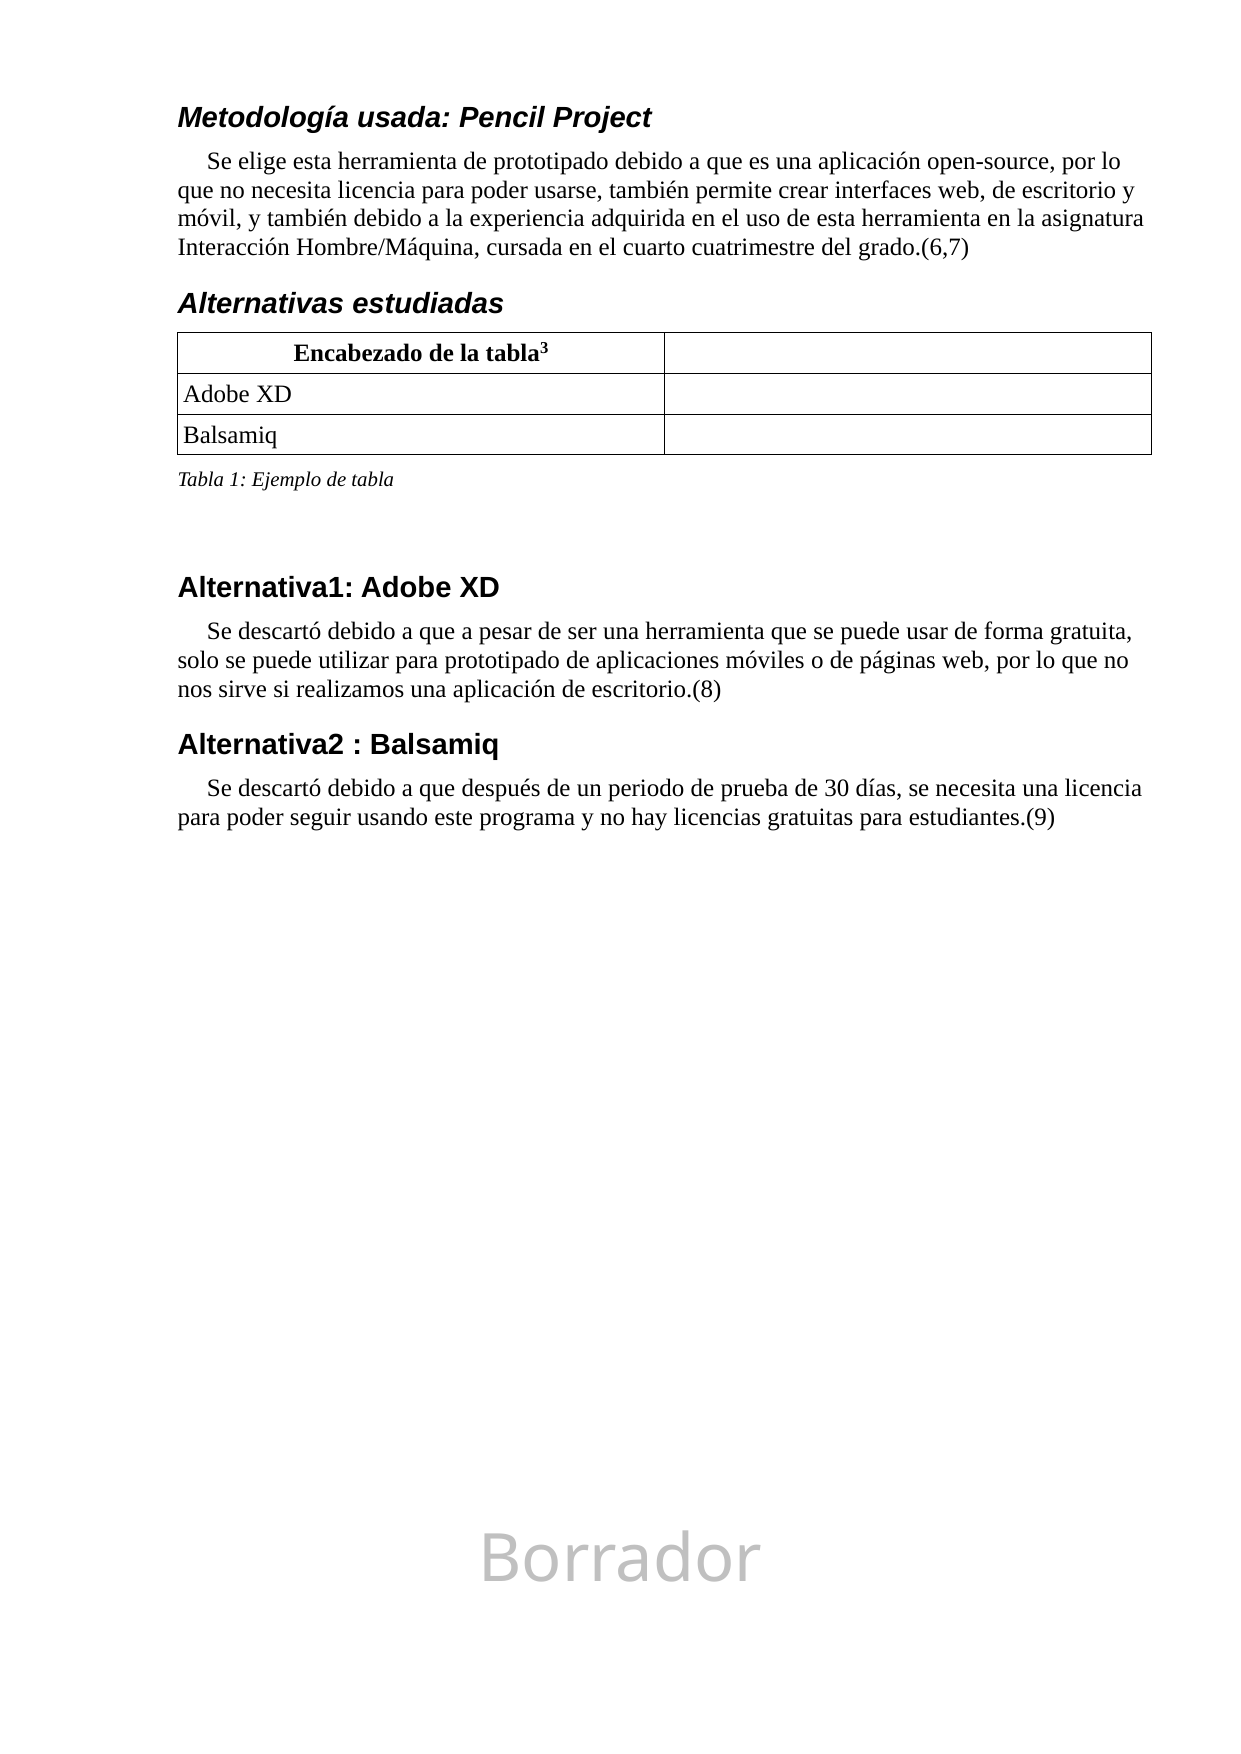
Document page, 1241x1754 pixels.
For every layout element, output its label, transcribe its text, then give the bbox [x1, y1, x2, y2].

subtitle Alternativa2 : Balsamiq [177, 727, 1152, 761]
subtitle Alternativa1: Adobe XD [177, 570, 1152, 604]
table_cell [665, 415, 1151, 454]
text Tabla 1: Ejemplo de tabla [177, 467, 1152, 491]
text Se elige esta herramienta de prototipado debido a que es una aplicación open-source, por lo que no necesita licencia para poder usarse, también permite crear interfaces web, de escritorio y móvil, y también debido a la experiencia adquirida en el uso de esta herramienta en la asignatura Interacción Hombre/Máquina, cursada en el cuarto cuatrimestre del grado.(6,7) [177, 146, 1152, 261]
subtitle Alternativas estudiadas [177, 286, 1152, 319]
subtitle Metodología usada: Pencil Project [177, 100, 1152, 133]
text Se descartó debido a que después de un periodo de prueba de 30 días, se necesita una licencia para poder seguir usando este programa y no hay licencias gratuitas para estudiantes.(9) [177, 773, 1152, 831]
table_header [665, 333, 1151, 373]
table_cell [665, 374, 1151, 413]
table_cell Balsamiq [178, 415, 664, 454]
text Se descartó debido a que a pesar de ser una herramienta que se puede usar de forma gratuita, solo se puede utilizar para prototipado de aplicaciones móviles o de páginas web, por lo que no nos sirve si realizamos una aplicación de escritorio.(8) [177, 616, 1152, 702]
table_cell Adobe XD [178, 374, 664, 413]
table_header Encabezado de la tabla [178, 333, 664, 373]
